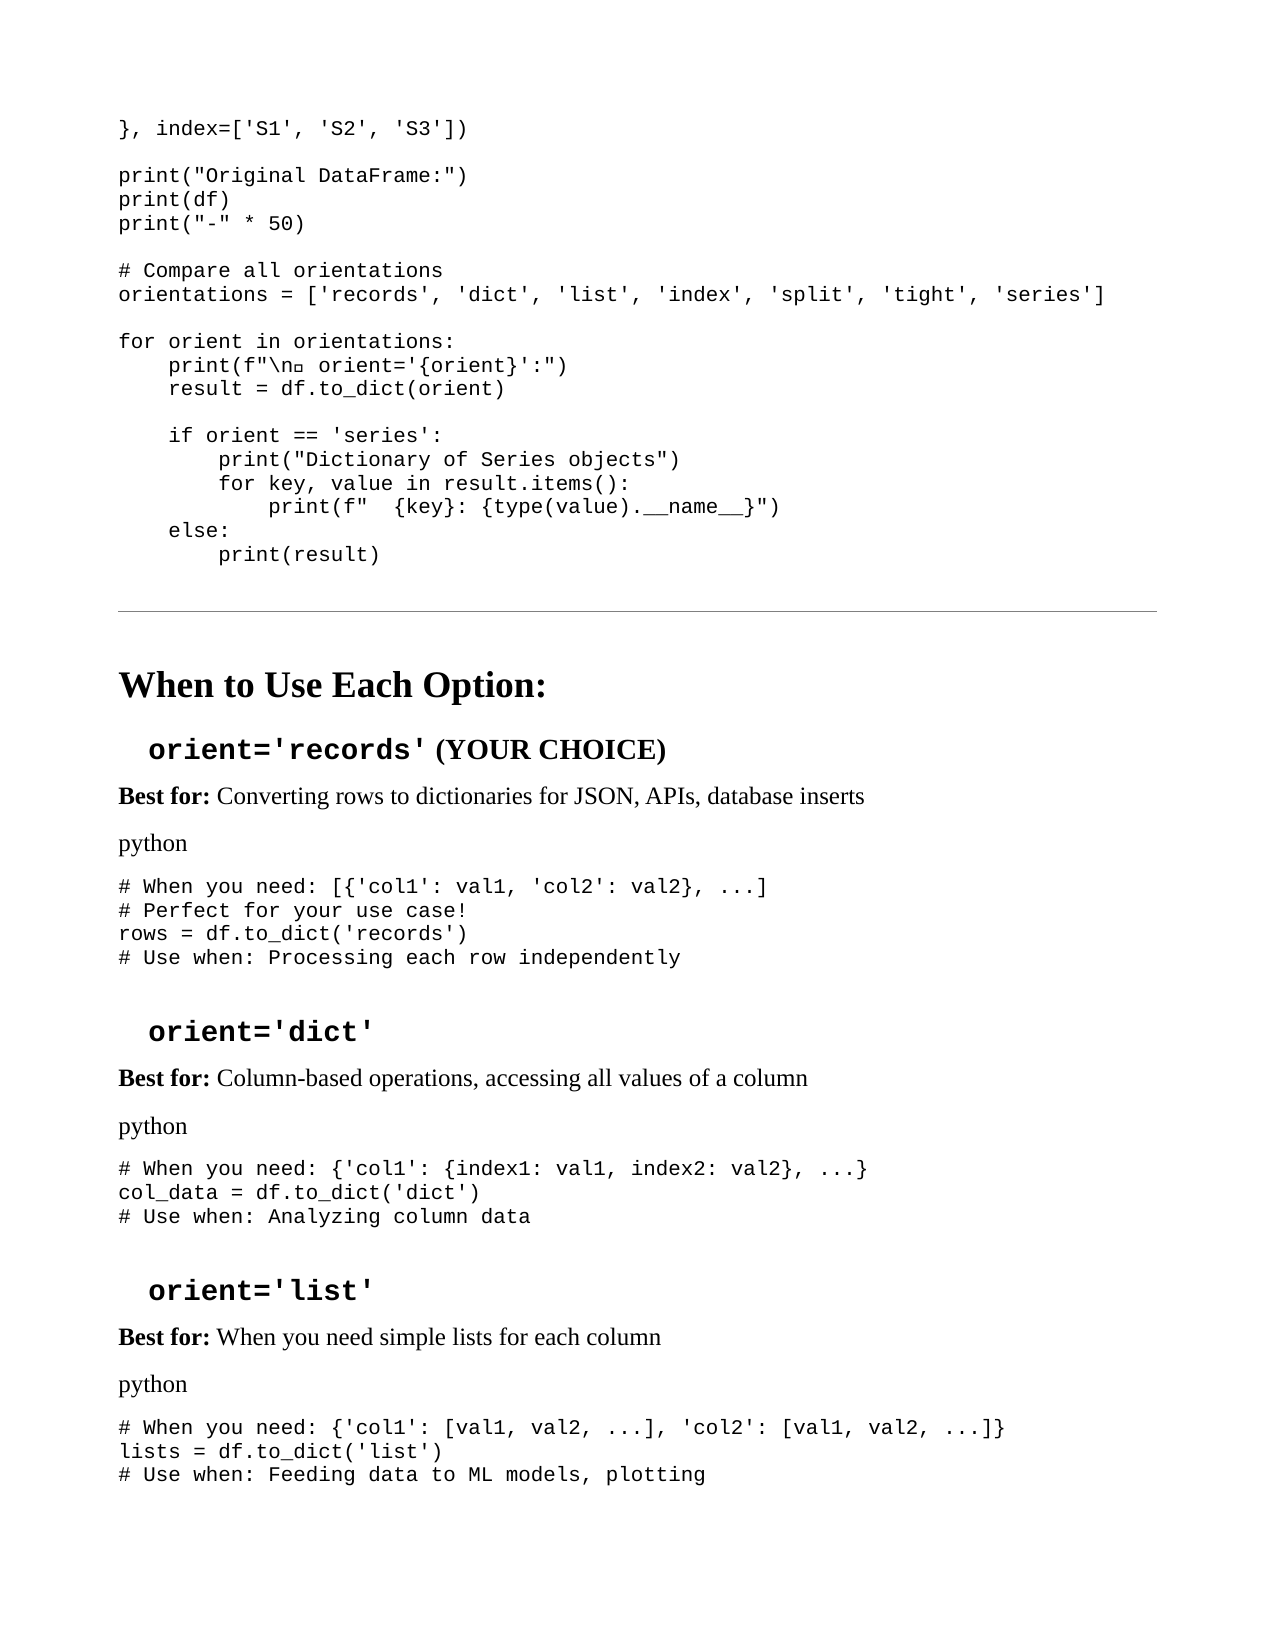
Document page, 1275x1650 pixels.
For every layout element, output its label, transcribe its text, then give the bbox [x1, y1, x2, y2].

text print(df) [118, 189, 1157, 213]
text rows = df.to_dict('records') [118, 923, 1157, 947]
text python [118, 1369, 1157, 1398]
text # When you need: {'col1': [val1, val2, ...], 'col2': [val1, val2, ...]} [118, 1417, 1157, 1441]
text # When you need: {'col1': {index1: val1, index2: val2}, ...} [118, 1158, 1157, 1182]
text # Use when: Processing each row independently [118, 947, 1157, 971]
text if orient == 'series': [118, 426, 1157, 449]
text # Perfect for your use case! [118, 899, 1157, 923]
text # Use when: Analyzing column data [118, 1206, 1157, 1229]
text python [118, 828, 1157, 857]
subtitle ✅ orient='list' [118, 1273, 1157, 1309]
text print("Dictionary of Series objects") [118, 449, 1157, 473]
text Best for: Column-based operations, accessing all values of a column [118, 1063, 1157, 1092]
subtitle ✅ orient='records' (YOUR CHOICE) [118, 732, 1157, 768]
text Best for: When you need simple lists for each column [118, 1322, 1157, 1351]
text col_data = df.to_dict('dict') [118, 1182, 1157, 1206]
text for orient in orientations: [118, 331, 1157, 354]
text }, index=['S1', 'S2', 'S3']) [118, 118, 1157, 142]
text print(f"\n📌 orient='{orient}':") [118, 354, 1157, 378]
text print("-" * 50) [118, 213, 1157, 236]
text for key, value in result.items(): [118, 473, 1157, 496]
text print(result) [118, 544, 1157, 567]
text print("Original DataFrame:") [118, 165, 1157, 189]
text # Use when: Feeding data to ML models, plotting [118, 1464, 1157, 1488]
text # Compare all orientations [118, 260, 1157, 284]
text result = df.to_dict(orient) [118, 378, 1157, 402]
text lists = df.to_dict('list') [118, 1441, 1157, 1464]
text print(f" {key}: {type(value).__name__}") [118, 496, 1157, 520]
text Best for: Converting rows to dictionaries for JSON, APIs, database inserts [118, 781, 1157, 809]
subtitle When to Use Each Option: [118, 662, 1157, 705]
text # When you need: [{'col1': val1, 'col2': val2}, ...] [118, 876, 1157, 899]
text python [118, 1111, 1157, 1139]
subtitle ✅ orient='dict' [118, 1014, 1157, 1051]
text orientations = ['records', 'dict', 'list', 'index', 'split', 'tight', 'series'] [118, 284, 1157, 307]
text else: [118, 520, 1157, 544]
